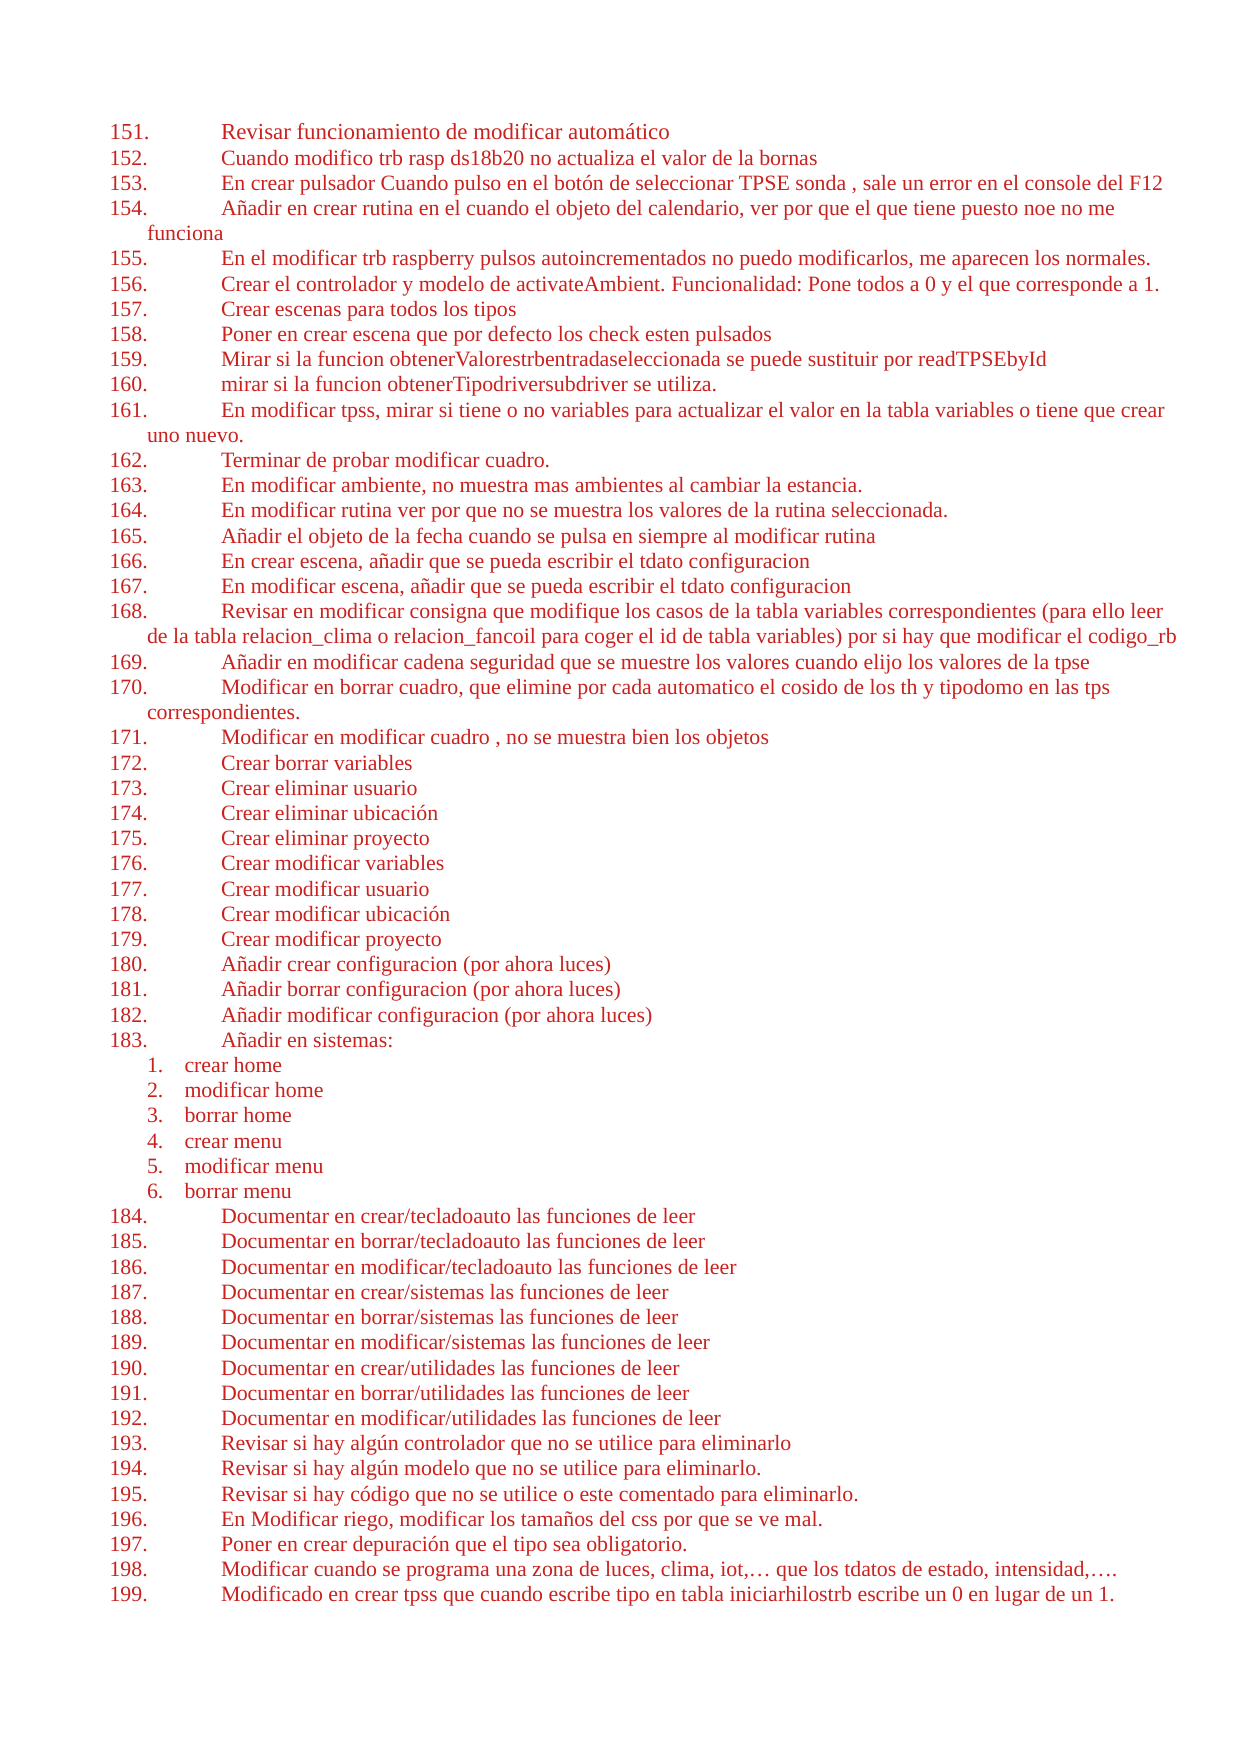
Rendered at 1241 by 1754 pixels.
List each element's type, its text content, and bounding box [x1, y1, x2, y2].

list mirar si la funcion obtenerTipodriversubdriver se utiliza. [109, 371, 1180, 397]
list Documentar en crear/tecladoauto las funciones de leer [109, 1203, 1180, 1228]
list Añadir en sistemas: [109, 1027, 1180, 1052]
list Crear eliminar proyecto [109, 825, 1180, 850]
list Crear modificar variables [109, 850, 1180, 876]
list Añadir en crear rutina en el cuando el objeto del calendario, ver por que el que tiene puesto noe no me funciona [109, 195, 1180, 245]
list Documentar en borrar/utilidades las funciones de leer [109, 1380, 1180, 1405]
list Añadir en modificar cadena seguridad que se muestre los valores cuando elijo los valores de la tpse [109, 649, 1180, 674]
list Añadir modificar configuracion (por ahora luces) [109, 1002, 1180, 1027]
list Añadir el objeto de la fecha cuando se pulsa en siempre al modificar rutina [109, 523, 1180, 548]
list Crear eliminar ubicación [109, 800, 1180, 825]
list Revisar funcionamiento de modificar automático [109, 118, 1180, 144]
list borrar home [147, 1102, 1180, 1128]
list Revisar si hay código que no se utilice o este comentado para eliminarlo. [109, 1481, 1180, 1506]
list Crear borrar variables [109, 749, 1180, 775]
list crear home [147, 1052, 1180, 1077]
list En modificar escena, añadir que se pueda escribir el tdato configuracion [109, 573, 1180, 598]
list Revisar si hay algún modelo que no se utilice para eliminarlo. [109, 1455, 1180, 1481]
list Documentar en modificar/utilidades las funciones de leer [109, 1405, 1180, 1430]
list Crear eliminar usuario [109, 775, 1180, 800]
list Mirar si la funcion obtenerValorestrbentradaseleccionada se puede sustituir por readTPSEbyId [109, 346, 1180, 371]
list En modificar rutina ver por que no se muestra los valores de la rutina seleccionada. [109, 497, 1180, 523]
list Añadir crear configuracion (por ahora luces) [109, 951, 1180, 976]
list En modificar tpss, mirar si tiene o no variables para actualizar el valor en la tabla variables o tiene que crear uno nuevo. [109, 397, 1180, 447]
list Poner en crear escena que por defecto los check esten pulsados [109, 321, 1180, 346]
list crear menu [147, 1128, 1180, 1153]
list Revisar en modificar consigna que modifique los casos de la tabla variables correspondientes (para ello leer de la tabla relacion_clima o relacion_fancoil para coger el id de tabla variables) por si hay que modificar el codigo_rb [109, 598, 1180, 649]
list Crear el controlador y modelo de activateAmbient. Funcionalidad: Pone todos a 0 y el que corresponde a 1. [109, 271, 1180, 296]
list borrar menu [147, 1178, 1180, 1203]
list En crear pulsador Cuando pulso en el botón de seleccionar TPSE sonda , sale un error en el console del F12 [109, 170, 1180, 195]
list Crear modificar usuario [109, 876, 1180, 901]
list Cuando modifico trb rasp ds18b20 no actualiza el valor de la bornas [109, 144, 1180, 170]
list Crear modificar ubicación [109, 901, 1180, 926]
list En el modificar trb raspberry pulsos autoincrementados no puedo modificarlos, me aparecen los normales. [109, 245, 1180, 271]
list En modificar ambiente, no muestra mas ambientes al cambiar la estancia. [109, 472, 1180, 497]
list Documentar en borrar/tecladoauto las funciones de leer [109, 1228, 1180, 1254]
list Documentar en modificar/sistemas las funciones de leer [109, 1329, 1180, 1354]
list Documentar en crear/utilidades las funciones de leer [109, 1354, 1180, 1380]
list En crear escena, añadir que se pueda escribir el tdato configuracion [109, 548, 1180, 573]
list Documentar en crear/sistemas las funciones de leer [109, 1279, 1180, 1304]
list Crear modificar proyecto [109, 926, 1180, 951]
list Poner en crear depuración que el tipo sea obligatorio. [109, 1531, 1180, 1556]
list Documentar en modificar/tecladoauto las funciones de leer [109, 1254, 1180, 1279]
list Modificar en modificar cuadro , no se muestra bien los objetos [109, 724, 1180, 749]
list Modificado en crear tpss que cuando escribe tipo en tabla iniciarhilostrb escribe un 0 en lugar de un 1. [109, 1581, 1180, 1607]
list Añadir borrar configuracion (por ahora luces) [109, 976, 1180, 1002]
list modificar menu [147, 1153, 1180, 1178]
list Crear escenas para todos los tipos [109, 296, 1180, 321]
list Modificar en borrar cuadro, que elimine por cada automatico el cosido de los th y tipodomo en las tps correspondientes. [109, 674, 1180, 724]
list modificar home [147, 1077, 1180, 1102]
list Modificar cuando se programa una zona de luces, clima, iot,… que los tdatos de estado, intensidad,…. [109, 1556, 1180, 1581]
list Revisar si hay algún controlador que no se utilice para eliminarlo [109, 1430, 1180, 1455]
list En Modificar riego, modificar los tamaños del css por que se ve mal. [109, 1506, 1180, 1531]
list Documentar en borrar/sistemas las funciones de leer [109, 1304, 1180, 1329]
list Terminar de probar modificar cuadro. [109, 447, 1180, 472]
